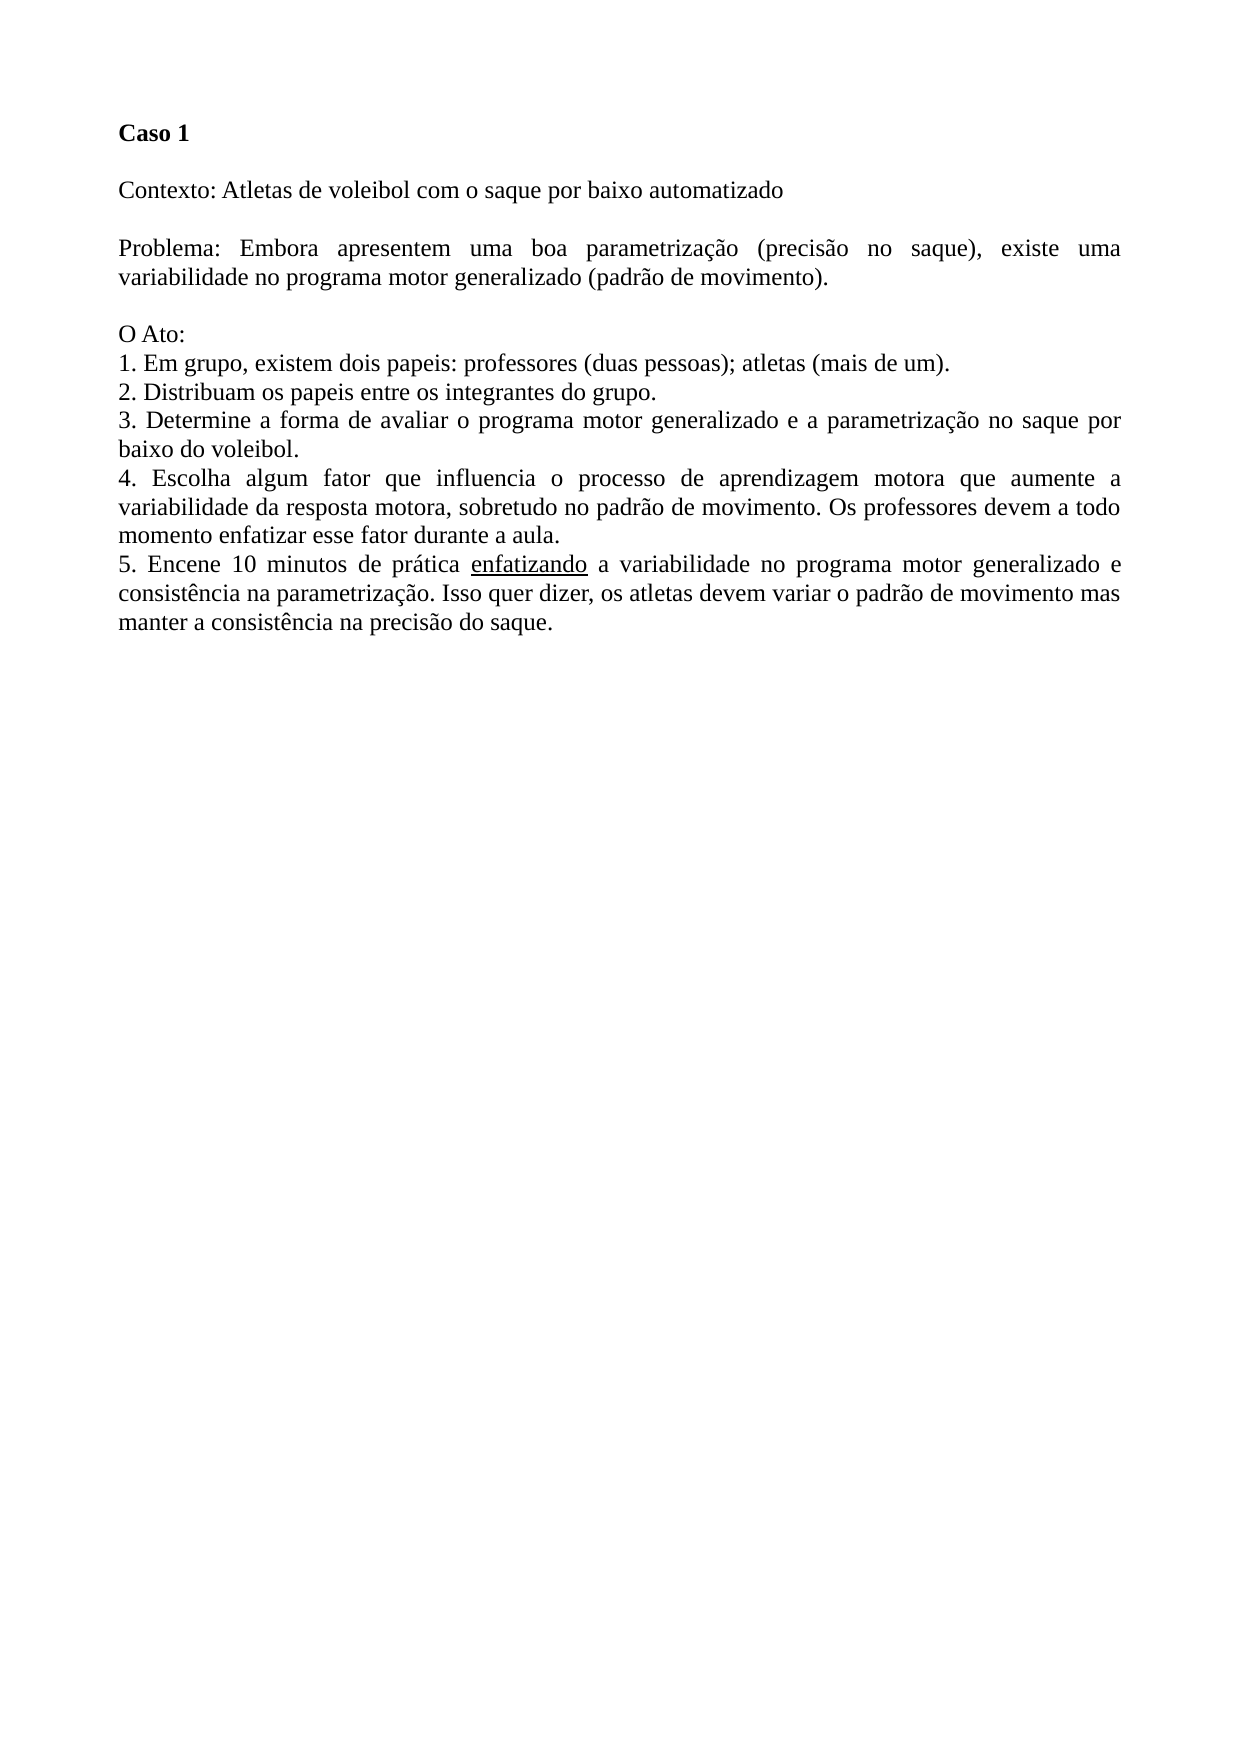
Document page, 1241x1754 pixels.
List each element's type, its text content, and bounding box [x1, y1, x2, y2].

text 1. Em grupo, existem dois papeis: professores (duas pessoas); atletas (mais de um). [118, 348, 1122, 377]
text 3. Determine a forma de avaliar o programa motor generalizado e a parametrização no saque por baixo do voleibol. [118, 406, 1122, 463]
text O Ato: [118, 319, 1122, 348]
text Contexto: Atletas de voleibol com o saque por baixo automatizado [118, 176, 1122, 204]
text 4. Escolha algum fator que influencia o processo de aprendizagem motora que aumente a variabilidade da resposta motora, sobretudo no padrão de movimento. Os professores devem a todo momento enfatizar esse fator durante a aula. [118, 463, 1122, 549]
text Caso 1 [118, 118, 1122, 147]
text 5. Encene 10 minutos de prática enfatizando a variabilidade no programa motor generalizado e consistência na parametrização. Isso quer dizer, os atletas devem variar o padrão de movimento mas manter a consistência na precisão do saque. [118, 549, 1122, 636]
text Problema: Embora apresentem uma boa parametrização (precisão no saque), existe uma variabilidade no programa motor generalizado (padrão de movimento). [118, 233, 1122, 291]
text 2. Distribuam os papeis entre os integrantes do grupo. [118, 377, 1122, 406]
